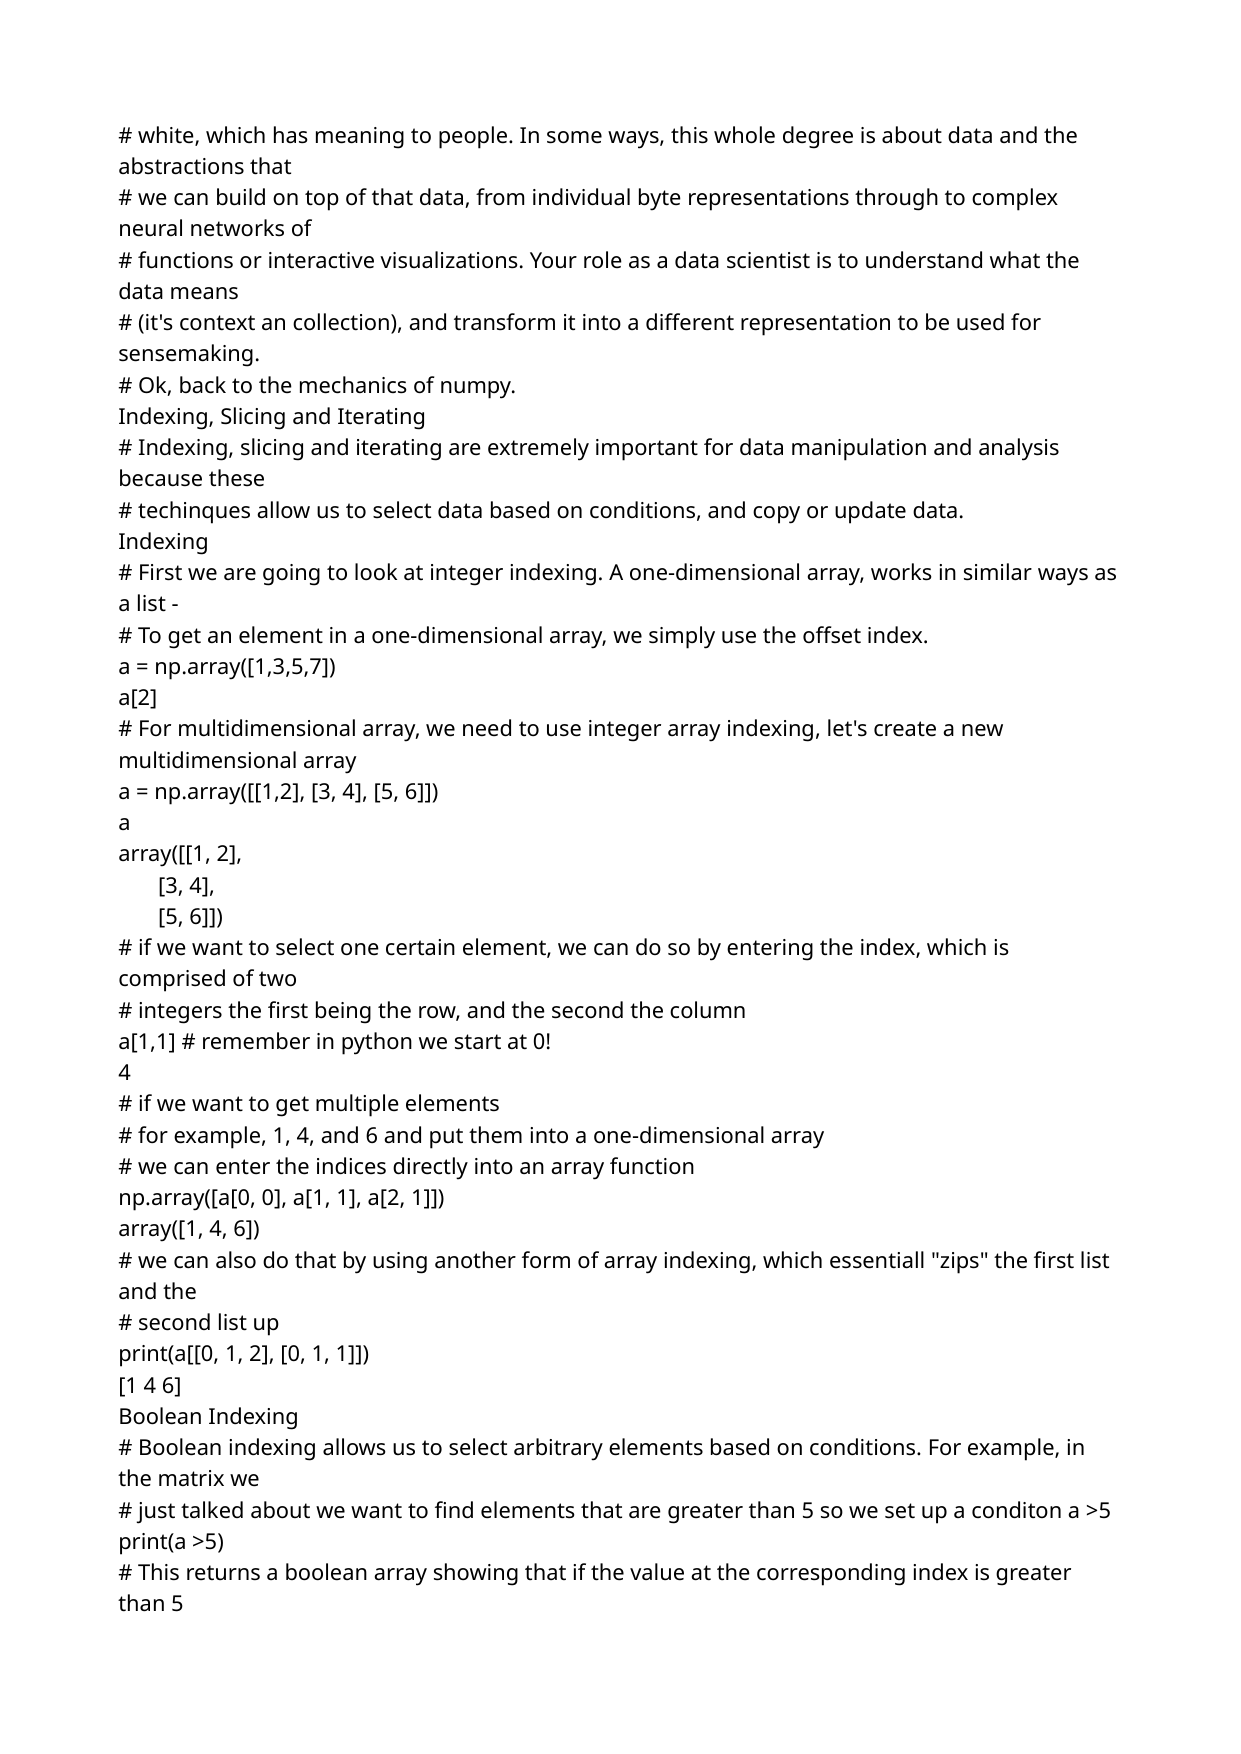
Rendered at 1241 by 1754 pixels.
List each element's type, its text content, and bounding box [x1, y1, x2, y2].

text a = np.array([1,3,5,7]) [118, 649, 1122, 681]
text # (it's context an collection), and transform it into a different representation to be used for sensemaking. [118, 306, 1122, 368]
text a[2] [118, 681, 1122, 712]
text # Boolean indexing allows us to select arbitrary elements based on conditions. For example, in the matrix we [118, 1431, 1122, 1493]
text # techinques allow us to select data based on conditions, and copy or update data. [118, 493, 1122, 524]
text # we can enter the indices directly into an array function [118, 1149, 1122, 1181]
text # integers the first being the row, and the second the column [118, 993, 1122, 1024]
text # for example, 1, 4, and 6 and put them into a one-dimensional array [118, 1118, 1122, 1149]
text [5, 6]]) [118, 899, 1122, 931]
text # functions or interactive visualizations. Your role as a data scientist is to understand what the data means [118, 243, 1122, 306]
text # This returns a boolean array showing that if the value at the corresponding index is greater than 5 [118, 1556, 1122, 1618]
text print(a[[0, 1, 2], [0, 1, 1]]) [118, 1337, 1122, 1368]
text # First we are going to look at integer indexing. A one-dimensional array, works in similar ways as a list - [118, 556, 1122, 618]
text 4 [118, 1056, 1122, 1087]
text # just talked about we want to find elements that are greater than 5 so we set up a conditon a >5 [118, 1493, 1122, 1524]
text [1 4 6] [118, 1368, 1122, 1399]
text Indexing [118, 524, 1122, 556]
text np.array([a[0, 0], a[1, 1], a[2, 1]]) [118, 1181, 1122, 1212]
text a = np.array([[1,2], [3, 4], [5, 6]]) [118, 774, 1122, 806]
text print(a >5) [118, 1524, 1122, 1556]
text a[1,1] # remember in python we start at 0! [118, 1024, 1122, 1056]
text array([[1, 2], [118, 837, 1122, 868]
text a [118, 806, 1122, 837]
text # second list up [118, 1306, 1122, 1337]
text [3, 4], [118, 868, 1122, 899]
text # we can also do that by using another form of array indexing, which essentiall "zips" the first list and the [118, 1243, 1122, 1306]
text # if we want to get multiple elements [118, 1087, 1122, 1118]
text array([1, 4, 6]) [118, 1212, 1122, 1243]
text # For multidimensional array, we need to use integer array indexing, let's create a new multidimensional array [118, 712, 1122, 774]
text Indexing, Slicing and Iterating [118, 399, 1122, 431]
text # Indexing, slicing and iterating are extremely important for data manipulation and analysis because these [118, 431, 1122, 493]
text # white, which has meaning to people. In some ways, this whole degree is about data and the abstractions that [118, 118, 1122, 181]
text # if we want to select one certain element, we can do so by entering the index, which is comprised of two [118, 931, 1122, 993]
text # we can build on top of that data, from individual byte representations through to complex neural networks of [118, 181, 1122, 243]
text # To get an element in a one-dimensional array, we simply use the offset index. [118, 618, 1122, 649]
text # Ok, back to the mechanics of numpy. [118, 368, 1122, 399]
text Boolean Indexing [118, 1399, 1122, 1431]
